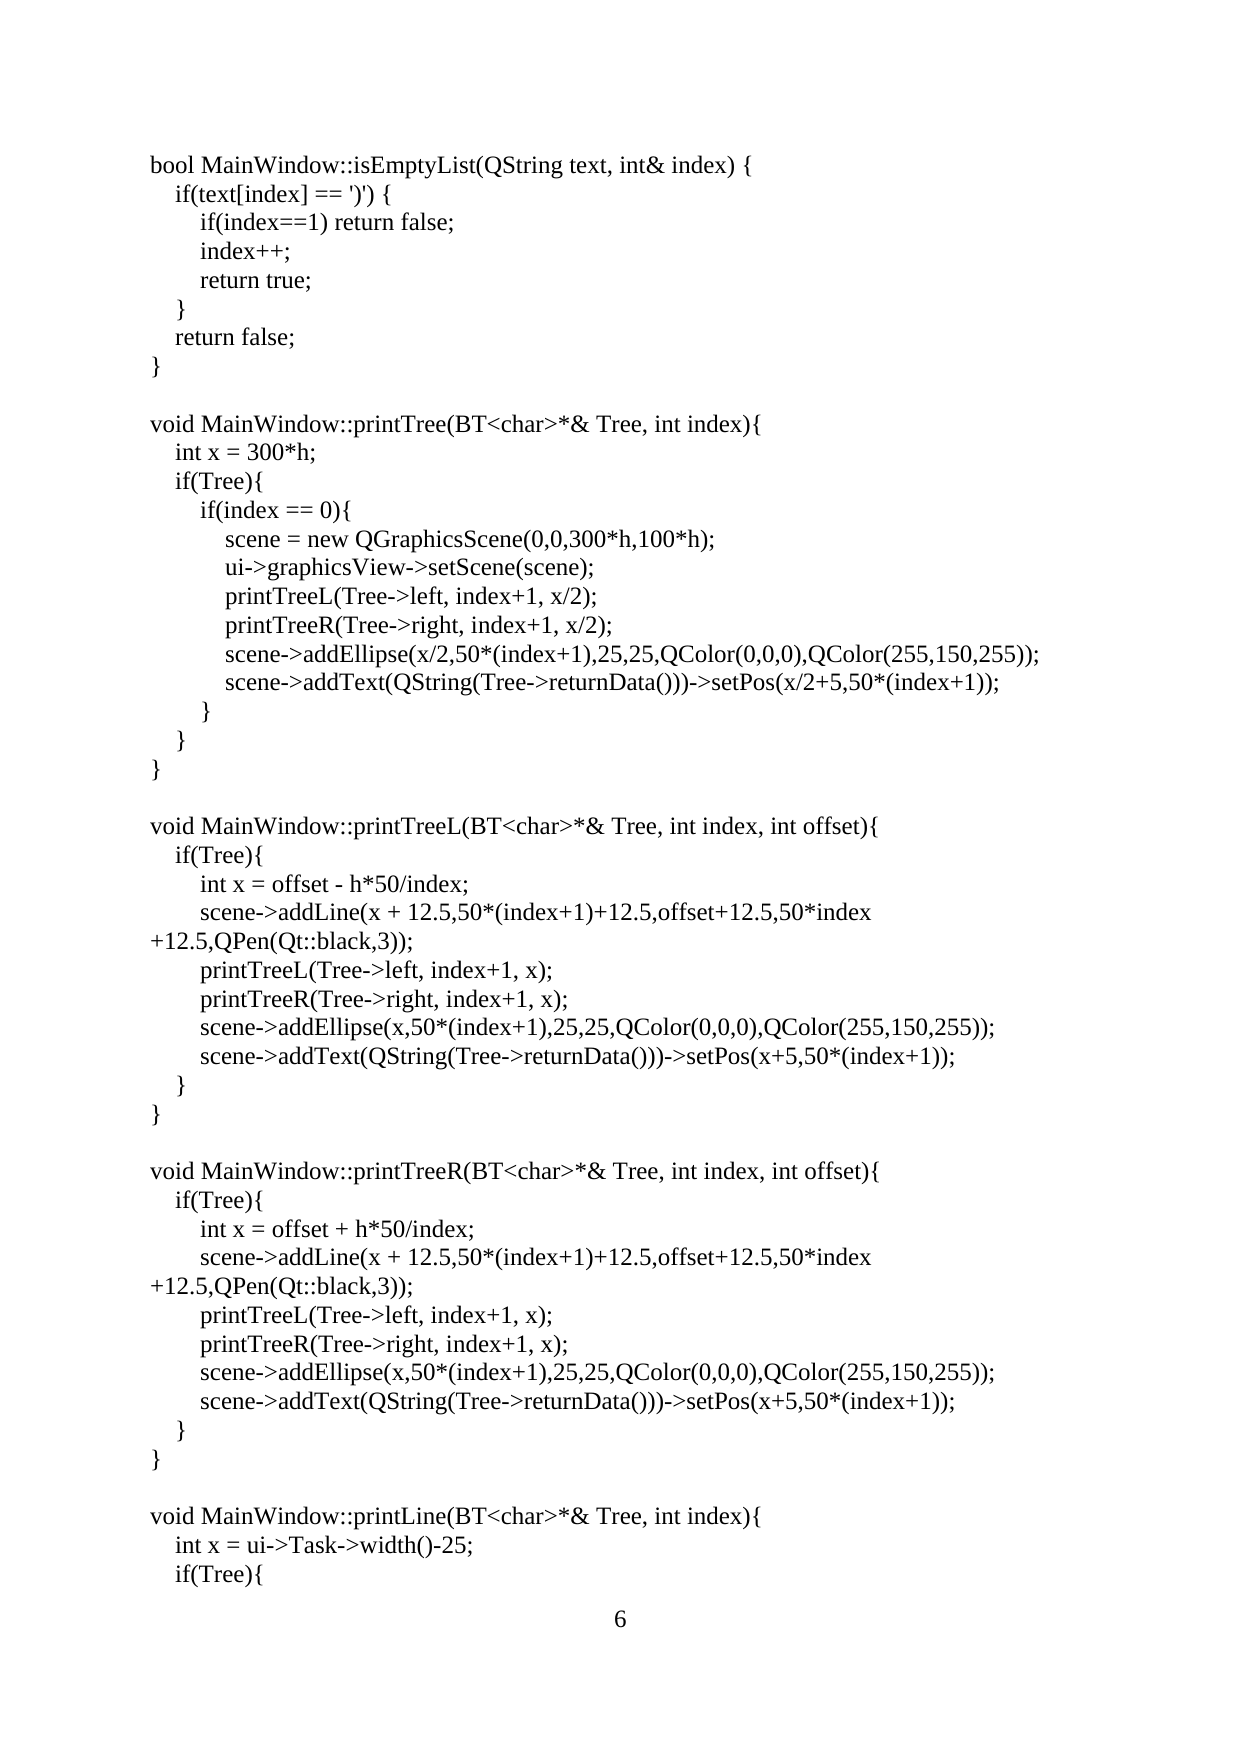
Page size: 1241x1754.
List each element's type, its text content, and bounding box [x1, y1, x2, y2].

text printTreeR(Tree->right, index+1, x); [150, 984, 1090, 1012]
text printTreeL(Tree->left, index+1, x/2); [150, 581, 1090, 610]
text if(Tree){ [150, 466, 1090, 495]
text if(index == 0){ [150, 495, 1090, 524]
text } [150, 351, 1090, 380]
text printTreeR(Tree->right, index+1, x); [150, 1329, 1090, 1357]
text if(Tree){ [150, 1559, 1090, 1587]
text int x = offset + h*50/index; [150, 1214, 1090, 1242]
text scene->addText(QString(Tree->returnData()))->setPos(x/2+5,50*(index+1)); [150, 667, 1090, 696]
text void MainWindow::printTree(BT<char>*& Tree, int index){ [150, 409, 1090, 437]
text scene->addEllipse(x,50*(index+1),25,25,QColor(0,0,0),QColor(255,150,255)); [150, 1357, 1090, 1386]
text scene->addEllipse(x,50*(index+1),25,25,QColor(0,0,0),QColor(255,150,255)); [150, 1012, 1090, 1041]
text return false; [150, 322, 1090, 351]
text return true; [150, 265, 1090, 294]
text int x = offset - h*50/index; [150, 869, 1090, 897]
text if(text[index] == ')') { [150, 179, 1090, 207]
text ui->graphicsView->setScene(scene); [150, 552, 1090, 581]
text index++; [150, 236, 1090, 265]
text int x = ui->Task->width()-25; [150, 1530, 1090, 1559]
text } [150, 1099, 1090, 1127]
text void MainWindow::printLine(BT<char>*& Tree, int index){ [150, 1501, 1090, 1530]
text if(index==1) return false; [150, 207, 1090, 236]
text } [150, 696, 1090, 725]
text scene->addText(QString(Tree->returnData()))->setPos(x+5,50*(index+1)); [150, 1386, 1090, 1415]
text scene = new QGraphicsScene(0,0,300*h,100*h); [150, 524, 1090, 552]
text void MainWindow::printTreeR(BT<char>*& Tree, int index, int offset){ [150, 1156, 1090, 1185]
text scene->addLine(x + 12.5,50*(index+1)+12.5,offset+12.5,50*index +12.5,QPen(Qt::black,3)); [150, 1242, 1090, 1300]
text printTreeL(Tree->left, index+1, x); [150, 1300, 1090, 1329]
text if(Tree){ [150, 840, 1090, 869]
text } [150, 1415, 1090, 1444]
text } [150, 294, 1090, 322]
text printTreeL(Tree->left, index+1, x); [150, 955, 1090, 984]
text scene->addLine(x + 12.5,50*(index+1)+12.5,offset+12.5,50*index +12.5,QPen(Qt::black,3)); [150, 897, 1090, 955]
text scene->addEllipse(x/2,50*(index+1),25,25,QColor(0,0,0),QColor(255,150,255)); [150, 639, 1090, 667]
text printTreeR(Tree->right, index+1, x/2); [150, 610, 1090, 639]
text } [150, 1070, 1090, 1099]
text scene->addText(QString(Tree->returnData()))->setPos(x+5,50*(index+1)); [150, 1041, 1090, 1070]
text } [150, 725, 1090, 754]
text bool MainWindow::isEmptyList(QString text, int& index) { [150, 150, 1090, 179]
text } [150, 754, 1090, 782]
text if(Tree){ [150, 1185, 1090, 1214]
text } [150, 1444, 1090, 1472]
text int x = 300*h; [150, 437, 1090, 466]
text void MainWindow::printTreeL(BT<char>*& Tree, int index, int offset){ [150, 811, 1090, 840]
